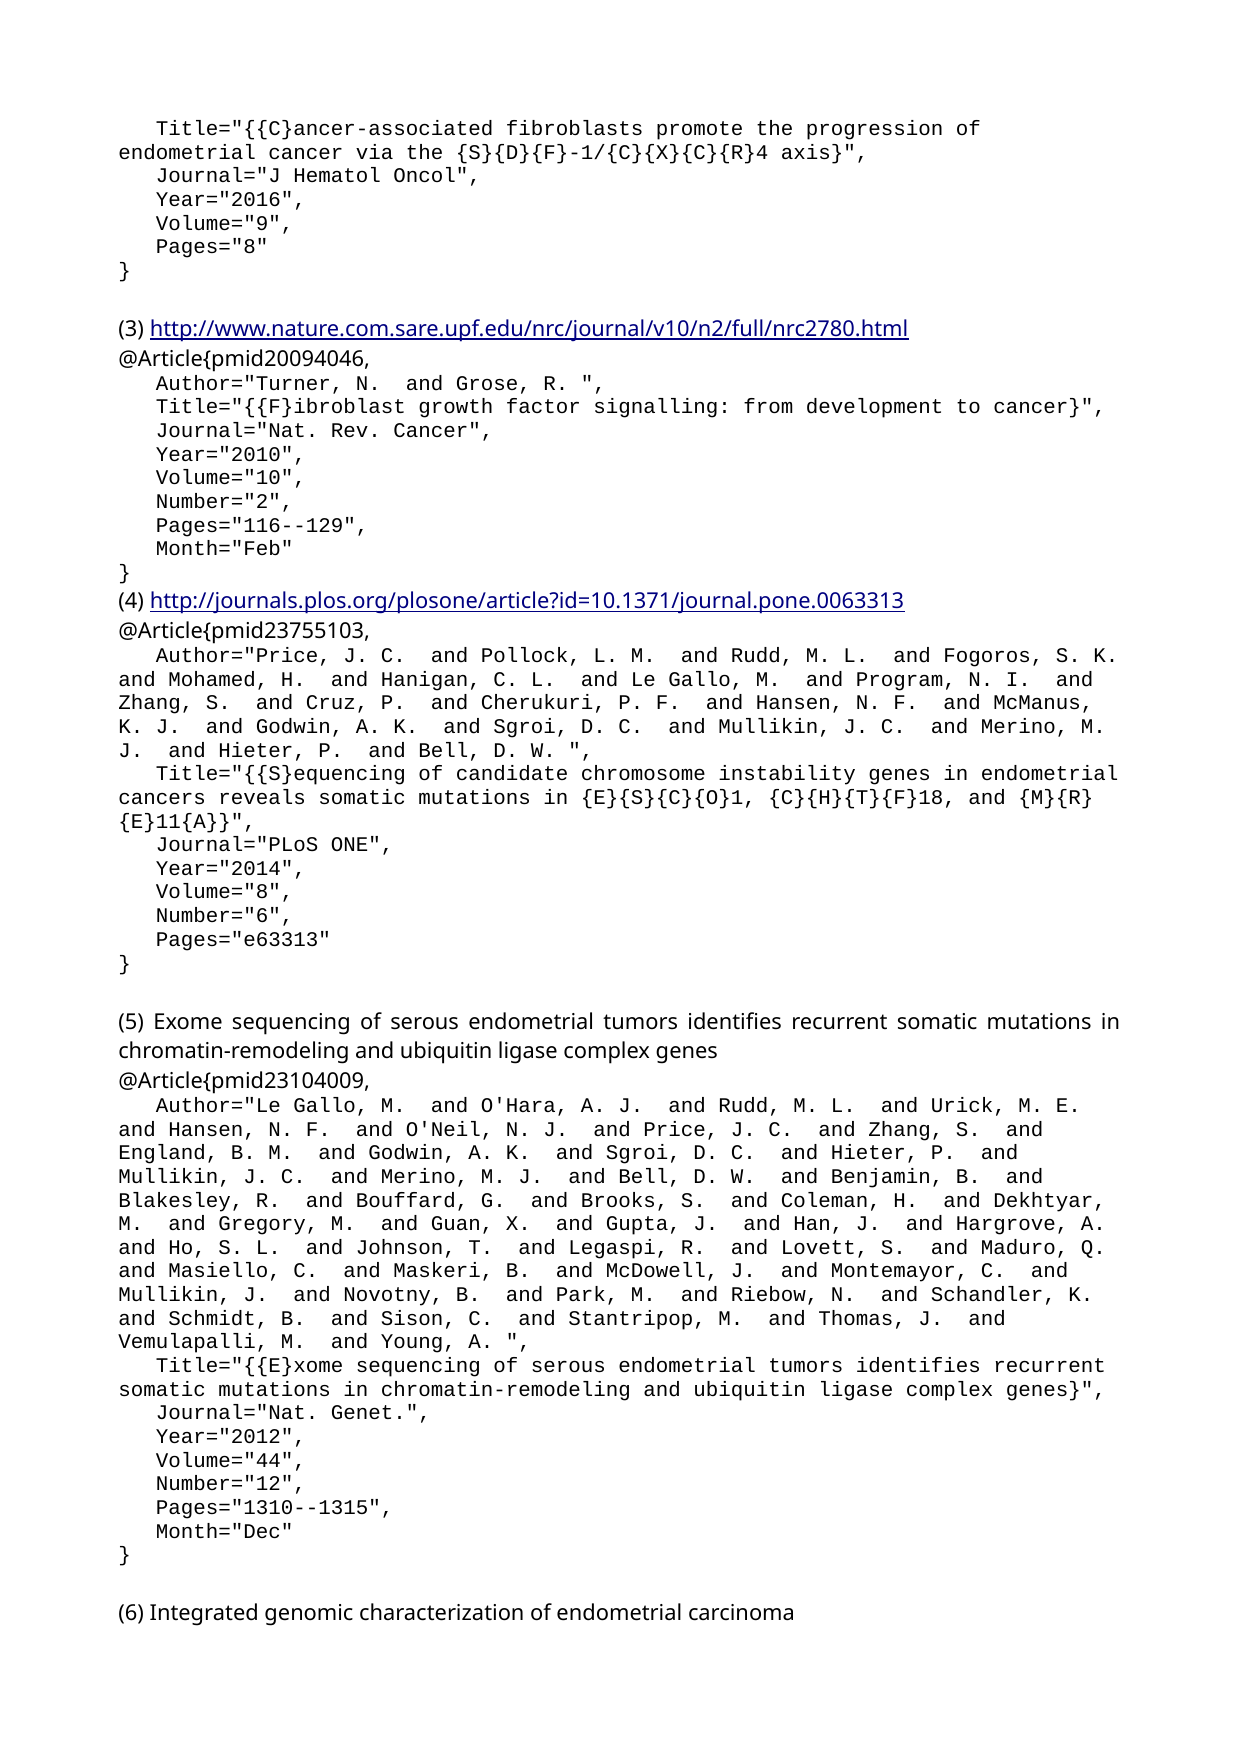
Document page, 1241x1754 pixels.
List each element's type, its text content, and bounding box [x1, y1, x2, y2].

text Number="12", [118, 1473, 1122, 1497]
text Author="Turner, N. and Grose, R. ", [118, 373, 1122, 396]
text } [118, 562, 1122, 586]
text (5) Exome sequencing of serous endometrial tumors identifies recurrent somatic mutations in chromatin-remodeling and ubiquitin ligase complex genes [118, 1006, 1122, 1065]
text @Article{pmid20094046, [118, 343, 1122, 373]
text Journal="J Hematol Oncol", [118, 165, 1122, 189]
text @Article{pmid23104009, [118, 1065, 1122, 1095]
text Journal="PLoS ONE", [118, 834, 1122, 858]
text (4) http://journals.plos.org/plosone/article?id=10.1371/journal.pone.0063313 [118, 586, 1122, 615]
text Journal="Nat. Rev. Cancer", [118, 420, 1122, 444]
text (6) Integrated genomic characterization of endometrial carcinoma [118, 1597, 1122, 1627]
text Volume="8", [118, 882, 1122, 905]
text } [118, 952, 1122, 976]
text Number="2", [118, 491, 1122, 514]
text Title="{{F}ibroblast growth factor signalling: from development to cancer}", [118, 396, 1122, 420]
text @Article{pmid23755103, [118, 615, 1122, 645]
text Author="Le Gallo, M. and O'Hara, A. J. and Rudd, M. L. and Urick, M. E. and Hansen, N. F. and O'Neil, N. J. and Price, J. C. and Zhang, S. and England, B. M. and Godwin, A. K. and Sgroi, D. C. and Hieter, P. and Mullikin, J. C. and Merino, M. J. and Bell, D. W. and Benjamin, B. and Blakesley, R. and Bouffard, G. and Brooks, S. and Coleman, H. and Dekhtyar, M. and Gregory, M. and Guan, X. and Gupta, J. and Han, J. and Hargrove, A. and Ho, S. L. and Johnson, T. and Legaspi, R. and Lovett, S. and Maduro, Q. and Masiello, C. and Maskeri, B. and McDowell, J. and Montemayor, C. and Mullikin, J. and Novotny, B. and Park, M. and Riebow, N. and Schandler, K. and Schmidt, B. and Sison, C. and Stantripop, M. and Thomas, J. and Vemulapalli, M. and Young, A. ", [118, 1095, 1122, 1355]
text Journal="Nat. Genet.", [118, 1402, 1122, 1426]
text Year="2014", [118, 858, 1122, 882]
text } [118, 260, 1122, 284]
text Title="{{S}equencing of candidate chromosome instability genes in endometrial cancers reveals somatic mutations in {E}{S}{C}{O}1, {C}{H}{T}{F}18, and {M}{R}{E}11{A}}", [118, 763, 1122, 834]
text } [118, 1544, 1122, 1568]
text Pages="e63313" [118, 929, 1122, 952]
text Pages="1310--1315", [118, 1497, 1122, 1521]
text Volume="10", [118, 467, 1122, 491]
text Year="2016", [118, 189, 1122, 213]
text Title="{{E}xome sequencing of serous endometrial tumors identifies recurrent somatic mutations in chromatin-remodeling and ubiquitin ligase complex genes}", [118, 1355, 1122, 1402]
text Author="Price, J. C. and Pollock, L. M. and Rudd, M. L. and Fogoros, S. K. and Mohamed, H. and Hanigan, C. L. and Le Gallo, M. and Program, N. I. and Zhang, S. and Cruz, P. and Cherukuri, P. F. and Hansen, N. F. and McManus, K. J. and Godwin, A. K. and Sgroi, D. C. and Mullikin, J. C. and Merino, M. J. and Hieter, P. and Bell, D. W. ", [118, 645, 1122, 763]
text Title="{{C}ancer-associated fibroblasts promote the progression of endometrial cancer via the {S}{D}{F}-1/{C}{X}{C}{R}4 axis}", [118, 118, 1122, 165]
text Pages="116--129", [118, 514, 1122, 538]
text Volume="9", [118, 213, 1122, 236]
text Year="2012", [118, 1426, 1122, 1450]
text Month="Dec" [118, 1521, 1122, 1544]
text Month="Feb" [118, 538, 1122, 562]
text (3) http://www.nature.com.sare.upf.edu/nrc/journal/v10/n2/full/nrc2780.html [118, 313, 1122, 343]
text Pages="8" [118, 236, 1122, 260]
text Volume="44", [118, 1450, 1122, 1473]
text Number="6", [118, 905, 1122, 929]
text Year="2010", [118, 444, 1122, 467]
